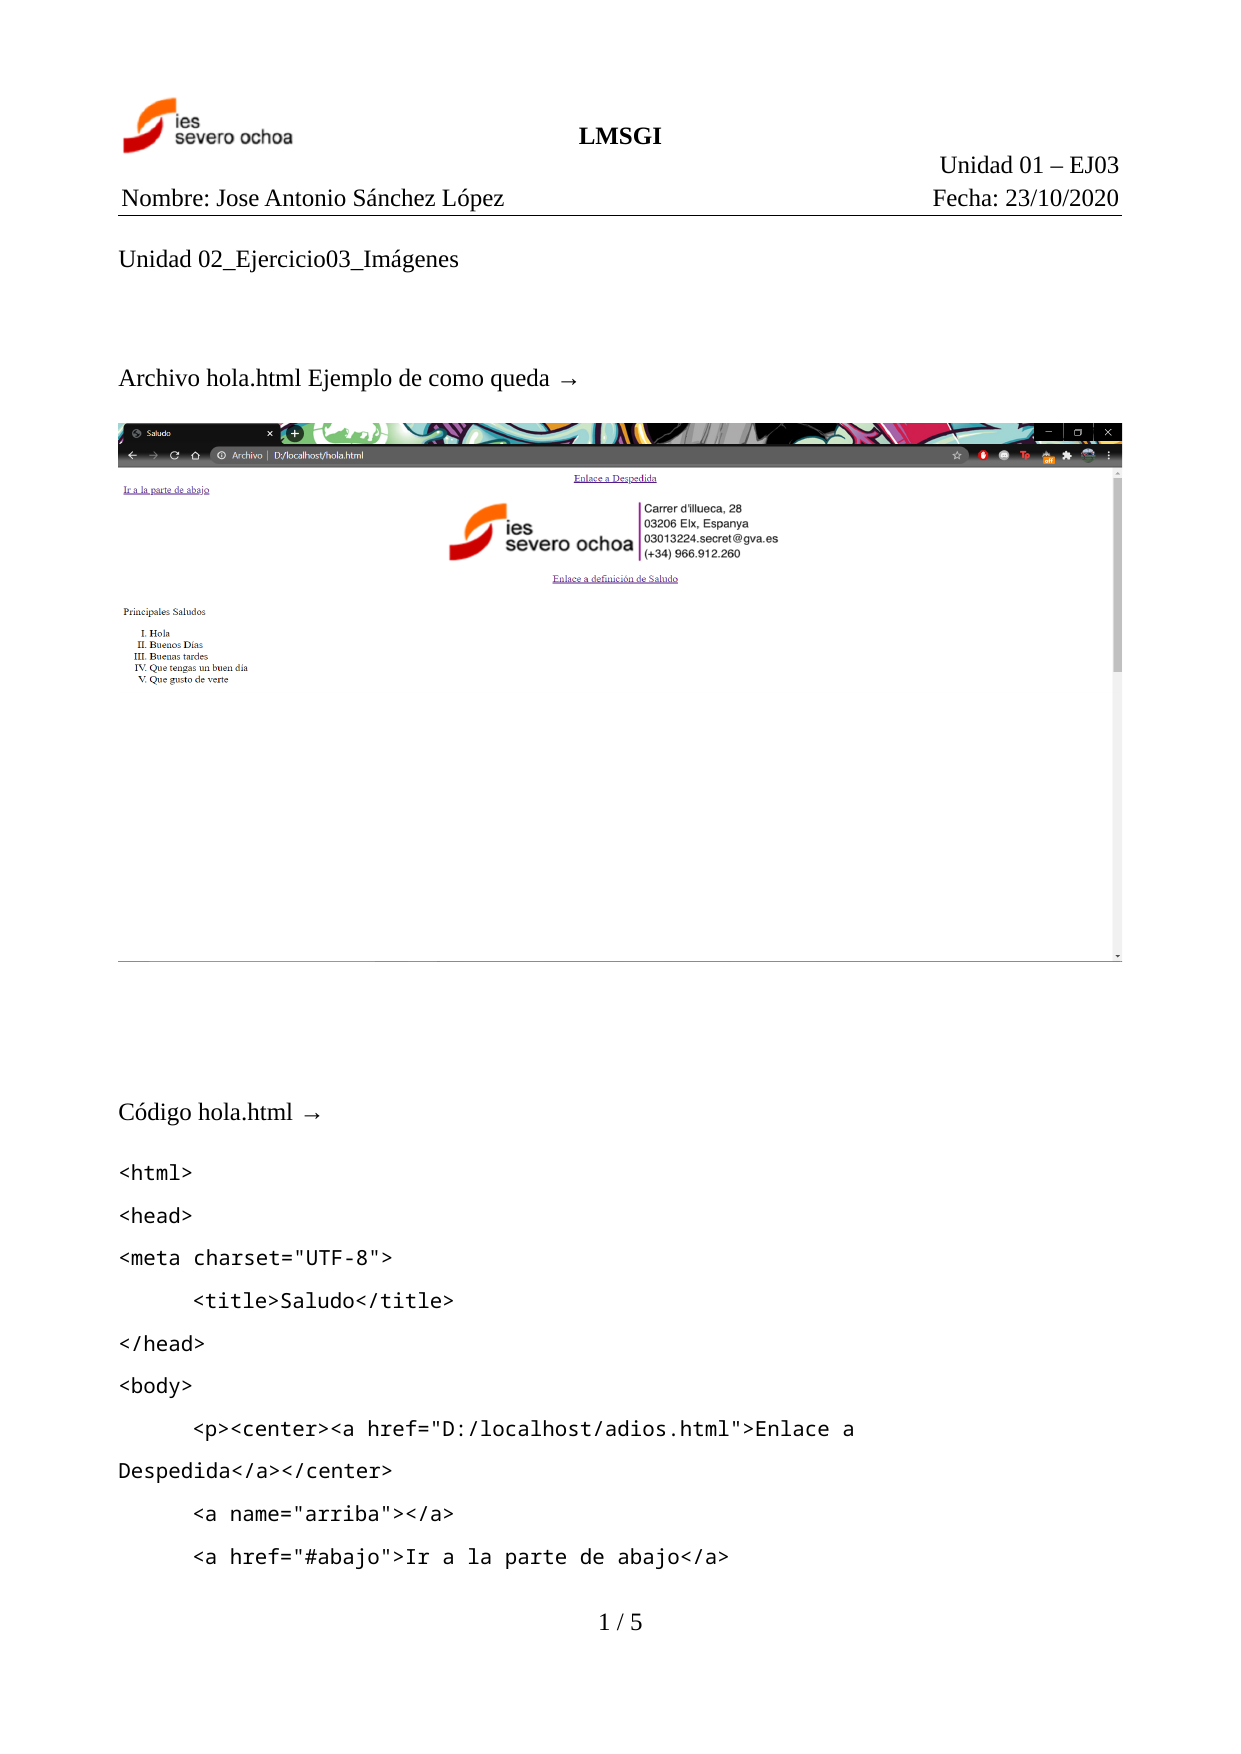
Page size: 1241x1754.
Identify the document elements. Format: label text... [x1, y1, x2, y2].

text <meta charset="UTF-8"> [118, 1243, 1122, 1272]
text <a href="#abajo">Ir a la parte de abajo</a> [118, 1542, 1122, 1570]
text Código hola.html → [118, 1097, 1122, 1126]
text <head> [118, 1201, 1122, 1229]
text Archivo hola.html Ejemplo de como queda → [118, 363, 1122, 391]
text <p><center><a href="D:/localhost/adios.html">Enlace a Despedida</a></center> [118, 1414, 1122, 1485]
picture [118, 95, 295, 155]
text <title>Saludo</title> [118, 1286, 1122, 1314]
text <a name="arriba"></a> [118, 1499, 1122, 1528]
text </head> [118, 1329, 1122, 1357]
picture [118, 423, 1123, 962]
text <html> [118, 1158, 1122, 1187]
text Unidad 02_Ejercicio03_Imágenes [118, 244, 1122, 273]
text <body> [118, 1371, 1122, 1400]
